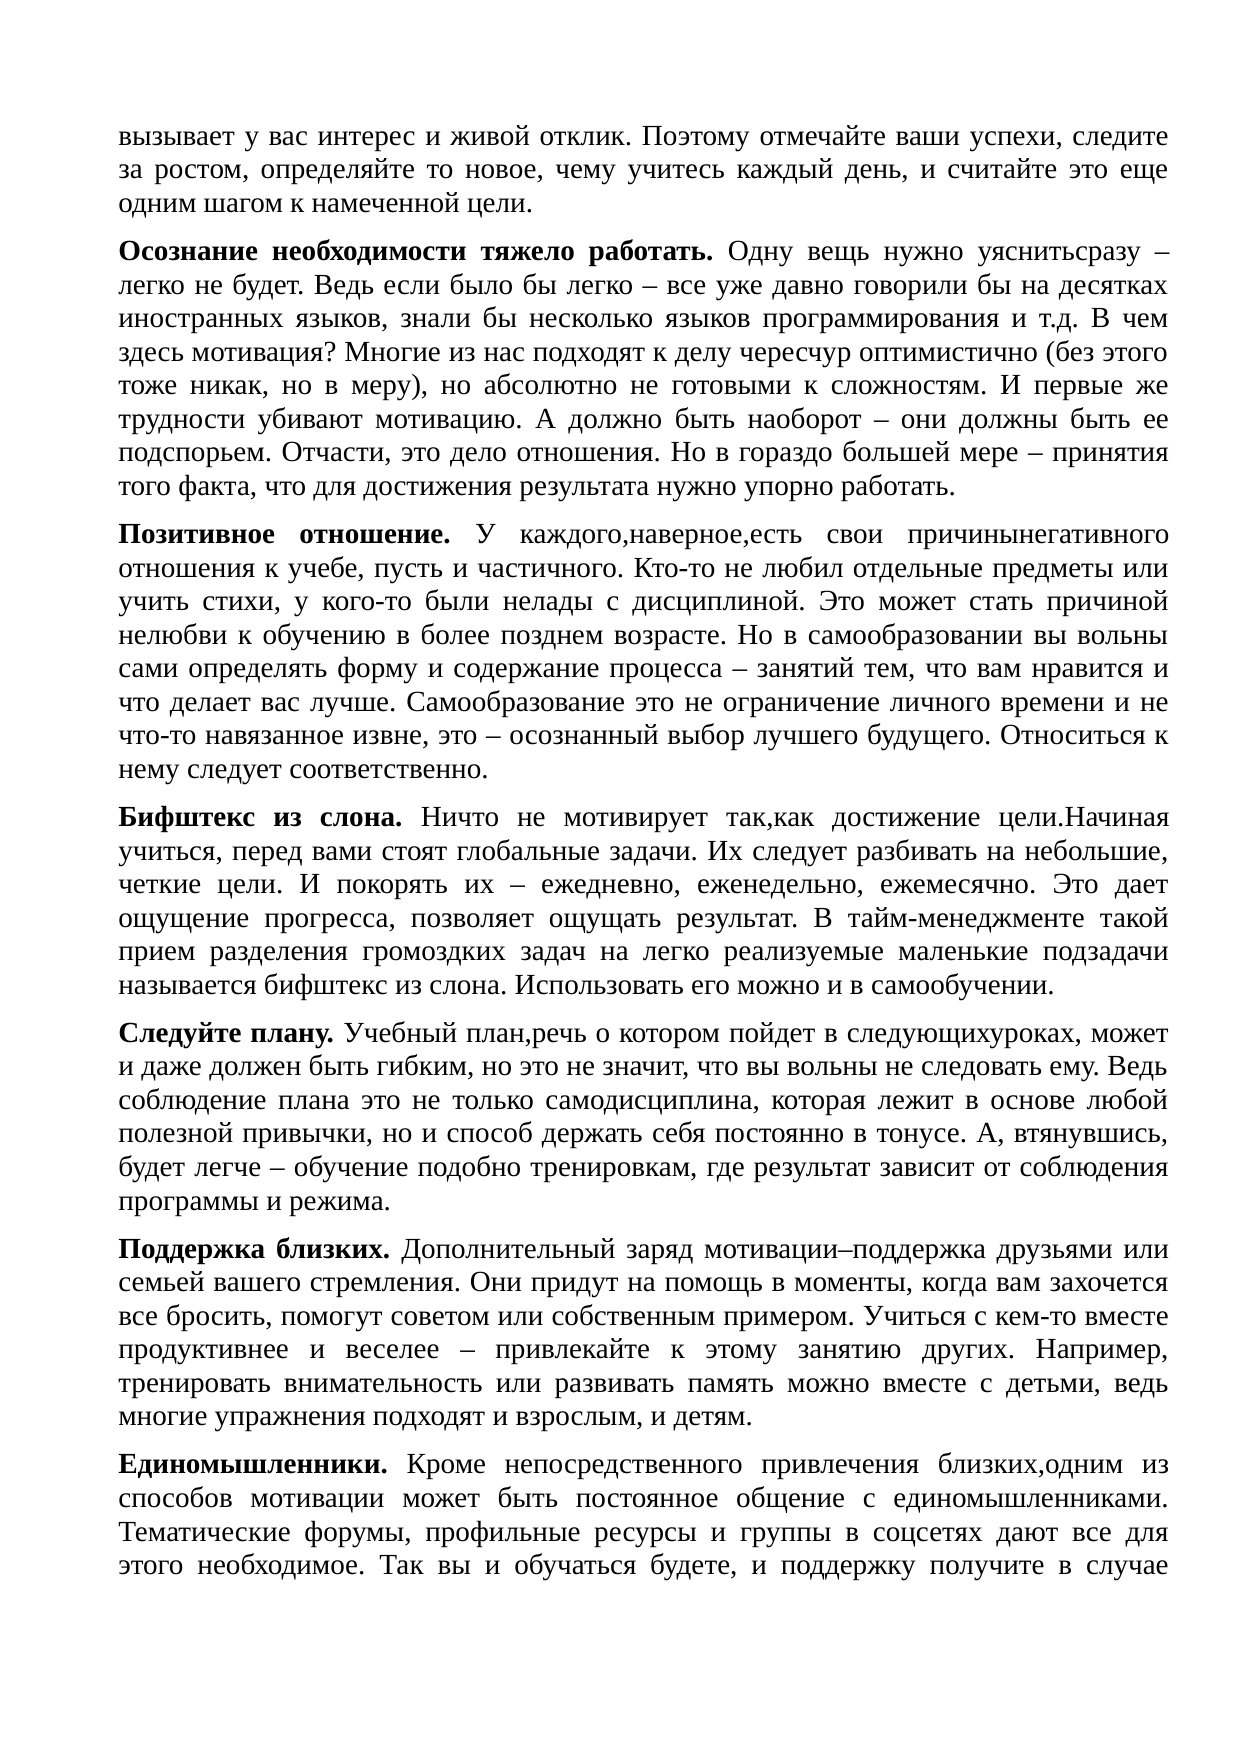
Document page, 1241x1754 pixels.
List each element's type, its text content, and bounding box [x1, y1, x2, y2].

text Поддержка близких. Дополнительный заряд мотивации–поддержка друзьями или семьей вашего стремления. Они придут на помощь в моменты, когда вам захочется все бросить, помогут советом или собственным примером. Учиться с кем-то вместе продуктивнее и веселее – привлекайте к этому занятию других. Например, тренировать внимательность или развивать память можно вместе с детьми, ведь многие упражнения подходят и взрослым, и детям. [118, 1231, 1170, 1432]
text Бифштекс из слона. Ничто не мотивирует так,как достижение цели.Начиная учиться, перед вами стоят глобальные задачи. Их следует разбивать на небольшие, четкие цели. И покорять их – ежедневно, еженедельно, ежемесячно. Это дает ощущение прогресса, позволяет ощущать результат. В тайм-менеджменте такой прием разделения громоздких задач на легко реализуемые маленькие подзадачи называется бифштекс из слона. Использовать его можно и в самообучении. [118, 799, 1170, 1000]
text Следуйте плану. Учебный план,речь о котором пойдет в следующихуроках, может и даже должен быть гибким, но это не значит, что вы вольны не следовать ему. Ведь соблюдение плана это не только самодисциплина, которая лежит в основе любой полезной привычки, но и способ держать себя постоянно в тонусе. А, втянувшись, будет легче – обучение подобно тренировкам, где результат зависит от соблюдения программы и режима. [118, 1015, 1170, 1216]
text вызывает у вас интерес и живой отклик. Поэтому отмечайте ваши успехи, следите за ростом, определяйте то новое, чему учитесь каждый день, и считайте это еще одним шагом к намеченной цели. [118, 118, 1170, 219]
text Осознание необходимости тяжело работать. Одну вещь нужно уяснитьсразу – легко не будет. Ведь если было бы легко – все уже давно говорили бы на десятках иностранных языков, знали бы несколько языков программирования и т.д. В чем здесь мотивация? Многие из нас подходят к делу чересчур оптимистично (без этого тоже никак, но в меру), но абсолютно не готовыми к сложностям. И первые же трудности убивают мотивацию. А должно быть наоборот – они должны быть ее подспорьем. Отчасти, это дело отношения. Но в гораздо большей мере – принятия того факта, что для достижения результата нужно упорно работать. [118, 233, 1170, 502]
text Единомышленники. Кроме непосредственного привлечения близких,одним из способов мотивации может быть постоянное общение с единомышленниками. Тематические форумы, профильные ресурсы и группы в соцсетях дают все для этого необходимое. Так вы и обучаться будете, и поддержку получите в случае [118, 1447, 1170, 1581]
text Позитивное отношение. У каждого,наверное,есть свои причинынегативного отношения к учебе, пусть и частичного. Кто-то не любил отдельные предметы или учить стихи, у кого-то были нелады с дисциплиной. Это может стать причиной нелюбви к обучению в более позднем возрасте. Но в самообразовании вы вольны сами определять форму и содержание процесса – занятий тем, что вам нравится и что делает вас лучше. Самообразование это не ограничение личного времени и не что-то навязанное извне, это – осознанный выбор лучшего будущего. Относиться к нему следует соответственно. [118, 516, 1170, 784]
